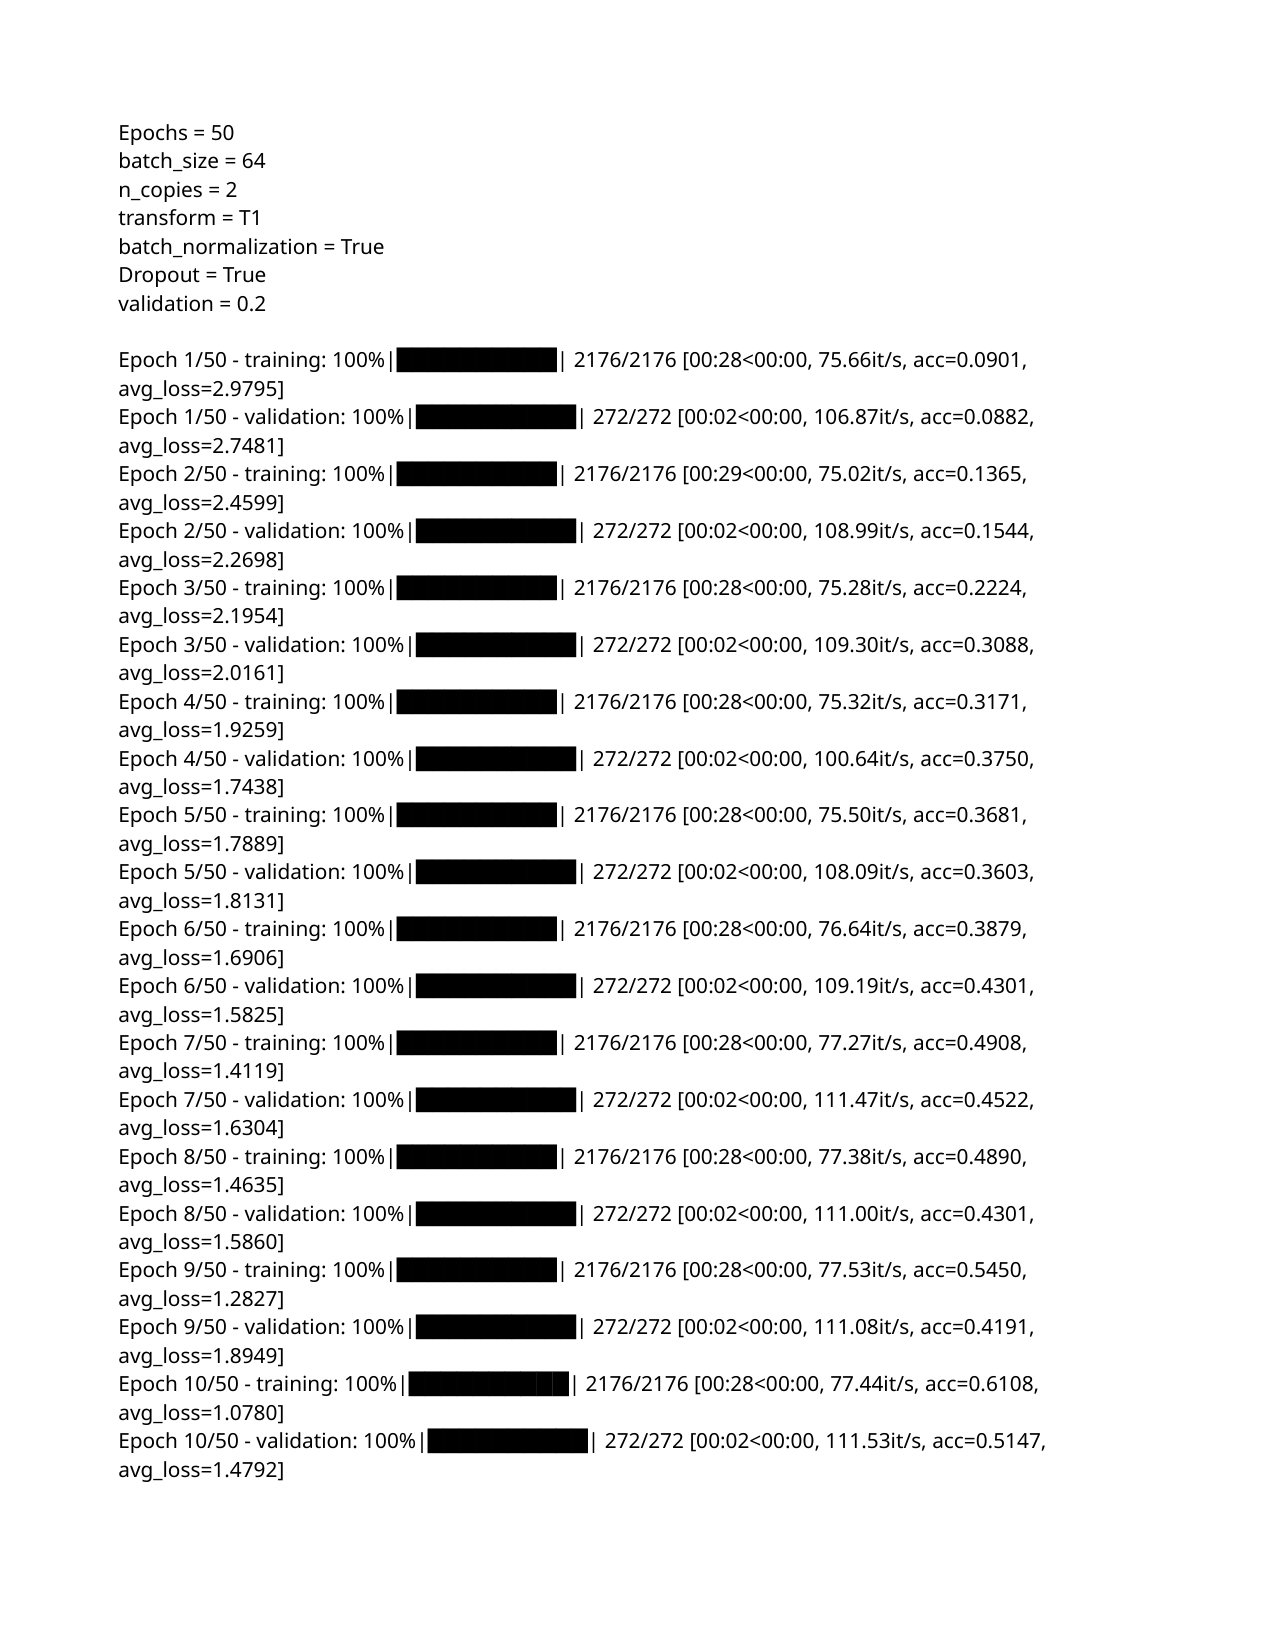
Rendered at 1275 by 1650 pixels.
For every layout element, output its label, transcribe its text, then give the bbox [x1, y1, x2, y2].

text Epoch 6/50 - training: 100%|██████████| 2176/2176 [00:28<00:00, 76.64it/s, acc=0.3879, avg_loss=1.6906] [118, 914, 1157, 971]
text Epoch 8/50 - training: 100%|██████████| 2176/2176 [00:28<00:00, 77.38it/s, acc=0.4890, avg_loss=1.4635] [118, 1142, 1157, 1199]
text Epoch 4/50 - training: 100%|██████████| 2176/2176 [00:28<00:00, 75.32it/s, acc=0.3171, avg_loss=1.9259] [118, 687, 1157, 744]
text transform = T1 [118, 203, 1157, 232]
text Epoch 3/50 - training: 100%|██████████| 2176/2176 [00:28<00:00, 75.28it/s, acc=0.2224, avg_loss=2.1954] [118, 573, 1157, 630]
text Epoch 4/50 - validation: 100%|██████████| 272/272 [00:02<00:00, 100.64it/s, acc=0.3750, avg_loss=1.7438] [118, 744, 1157, 801]
text Epoch 6/50 - validation: 100%|██████████| 272/272 [00:02<00:00, 109.19it/s, acc=0.4301, avg_loss=1.5825] [118, 971, 1157, 1028]
text Epoch 10/50 - validation: 100%|██████████| 272/272 [00:02<00:00, 111.53it/s, acc=0.5147, avg_loss=1.4792] [118, 1426, 1157, 1483]
text Epoch 5/50 - training: 100%|██████████| 2176/2176 [00:28<00:00, 75.50it/s, acc=0.3681, avg_loss=1.7889] [118, 801, 1157, 857]
text Epoch 1/50 - validation: 100%|██████████| 272/272 [00:02<00:00, 106.87it/s, acc=0.0882, avg_loss=2.7481] [118, 402, 1157, 459]
text Epoch 10/50 - training: 100%|██████████| 2176/2176 [00:28<00:00, 77.44it/s, acc=0.6108, avg_loss=1.0780] [118, 1369, 1157, 1426]
text Epoch 1/50 - training: 100%|██████████| 2176/2176 [00:28<00:00, 75.66it/s, acc=0.0901, avg_loss=2.9795] [118, 346, 1157, 402]
text Epoch 9/50 - validation: 100%|██████████| 272/272 [00:02<00:00, 111.08it/s, acc=0.4191, avg_loss=1.8949] [118, 1312, 1157, 1369]
text Dropout = True [118, 260, 1157, 289]
text Epoch 5/50 - validation: 100%|██████████| 272/272 [00:02<00:00, 108.09it/s, acc=0.3603, avg_loss=1.8131] [118, 857, 1157, 914]
text validation = 0.2 [118, 289, 1157, 317]
text Epoch 7/50 - validation: 100%|██████████| 272/272 [00:02<00:00, 111.47it/s, acc=0.4522, avg_loss=1.6304] [118, 1085, 1157, 1142]
text Epoch 7/50 - training: 100%|██████████| 2176/2176 [00:28<00:00, 77.27it/s, acc=0.4908, avg_loss=1.4119] [118, 1028, 1157, 1085]
text Epoch 2/50 - validation: 100%|██████████| 272/272 [00:02<00:00, 108.99it/s, acc=0.1544, avg_loss=2.2698] [118, 516, 1157, 573]
text batch_size = 64 [118, 147, 1157, 175]
text batch_normalization = True [118, 232, 1157, 260]
text Epoch 9/50 - training: 100%|██████████| 2176/2176 [00:28<00:00, 77.53it/s, acc=0.5450, avg_loss=1.2827] [118, 1256, 1157, 1312]
text Epoch 2/50 - training: 100%|██████████| 2176/2176 [00:29<00:00, 75.02it/s, acc=0.1365, avg_loss=2.4599] [118, 459, 1157, 516]
text n_copies = 2 [118, 175, 1157, 203]
text Epoch 3/50 - validation: 100%|██████████| 272/272 [00:02<00:00, 109.30it/s, acc=0.3088, avg_loss=2.0161] [118, 630, 1157, 687]
text Epoch 8/50 - validation: 100%|██████████| 272/272 [00:02<00:00, 111.00it/s, acc=0.4301, avg_loss=1.5860] [118, 1199, 1157, 1256]
text Epochs = 50 [118, 118, 1157, 147]
